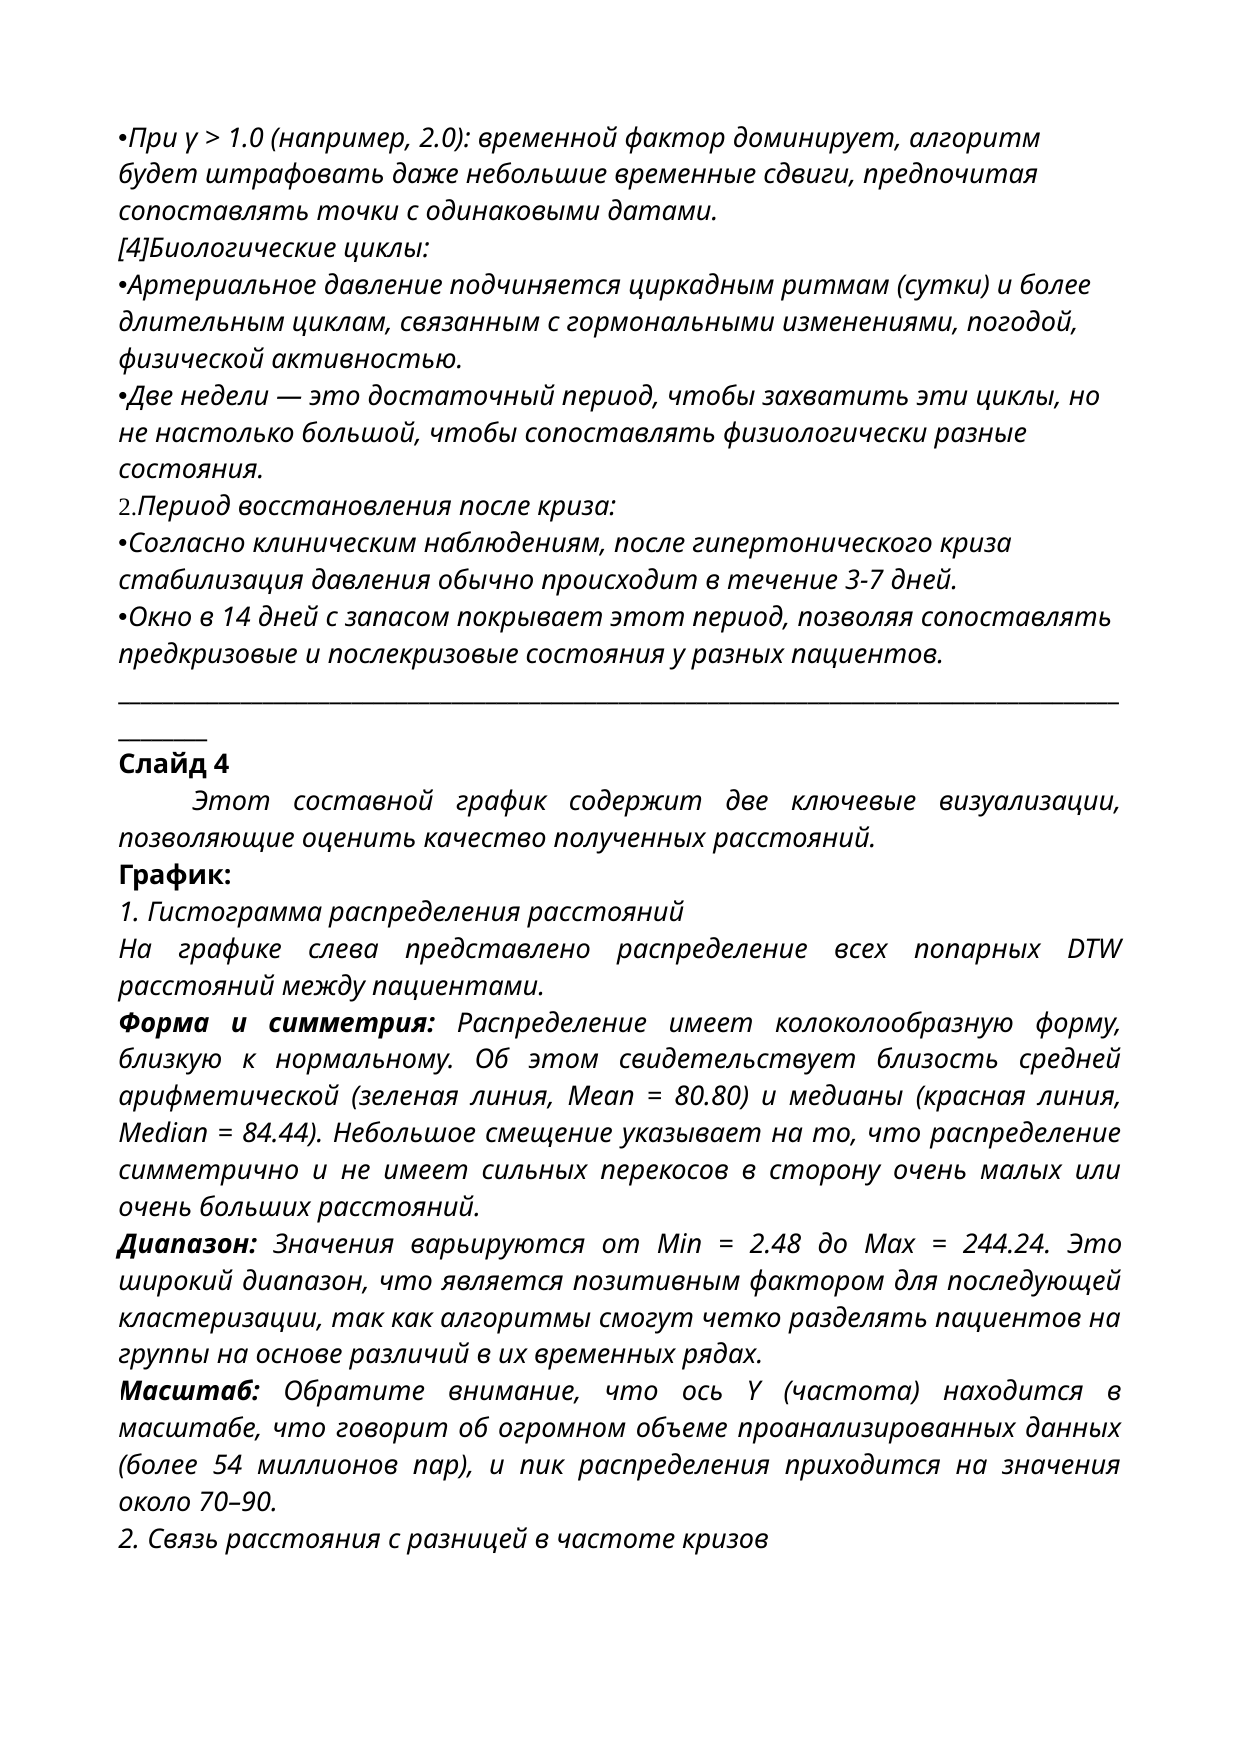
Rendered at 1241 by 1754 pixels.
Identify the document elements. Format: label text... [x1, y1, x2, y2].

text График: [118, 856, 1122, 892]
list 1. Гистограмма распределения расстояний [118, 892, 1122, 929]
list [4]Биологические циклы: [118, 229, 1122, 266]
list Согласно клиническим наблюдениям, после гипертонического криза стабилизация давления обычно происходит в течение 3-7 дней. [118, 524, 1122, 597]
text Слайд 4 [118, 745, 1122, 782]
list При γ > 1.0 (например, 2.0): временной фактор доминирует, алгоритм будет штрафовать даже небольшие временные сдвиги, предпочитая сопоставлять точки с одинаковыми датами. [118, 118, 1122, 229]
list Период восстановления после криза: [118, 487, 1122, 524]
text Диапазон: Значения варьируются от Min = 2.48 до Max = 244.24. Это широкий диапазон, что является позитивным фактором для последующей кластеризации, так как алгоритмы смогут четко разделять пациентов на группы на основе различий в их временных рядах. [118, 1224, 1122, 1372]
text __________________________________________________________________________________________________ [118, 671, 1122, 745]
list Две недели — это достаточный период, чтобы захватить эти циклы, но не настолько большой, чтобы сопоставлять физиологически разные состояния. [118, 376, 1122, 487]
text Форма и симметрия: Распределение имеет колоколообразную форму, близкую к нормальному. Об этом свидетельствует близость средней арифметической (зеленая линия, Mean = 80.80) и медианы (красная линия, Median = 84.44). Небольшое смещение указывает на то, что распределение симметрично и не имеет сильных перекосов в сторону очень малых или очень больших расстояний. [118, 1003, 1122, 1224]
text Масштаб: Обратите внимание, что ось Y (частота) находится в масштабе, что говорит об огромном объеме проанализированных данных (более 54 миллионов пар), и пик распределения приходится на значения около 70–90. [118, 1372, 1122, 1519]
text 2. Связь расстояния с разницей в частоте кризов [118, 1519, 1122, 1556]
text Этот составной график содержит две ключевые визуализации, позволяющие оценить качество полученных расстояний. [118, 782, 1122, 856]
list Окно в 14 дней с запасом покрывает этот период, позволяя сопоставлять предкризовые и послекризовые состояния у разных пациентов. [118, 597, 1122, 671]
text На графике слева представлено распределение всех попарных DTW расстояний между пациентами. [118, 929, 1122, 1003]
list Артериальное давление подчиняется циркадным ритмам (сутки) и более длительным циклам, связанным с гормональными изменениями, погодой, физической активностью. [118, 266, 1122, 376]
